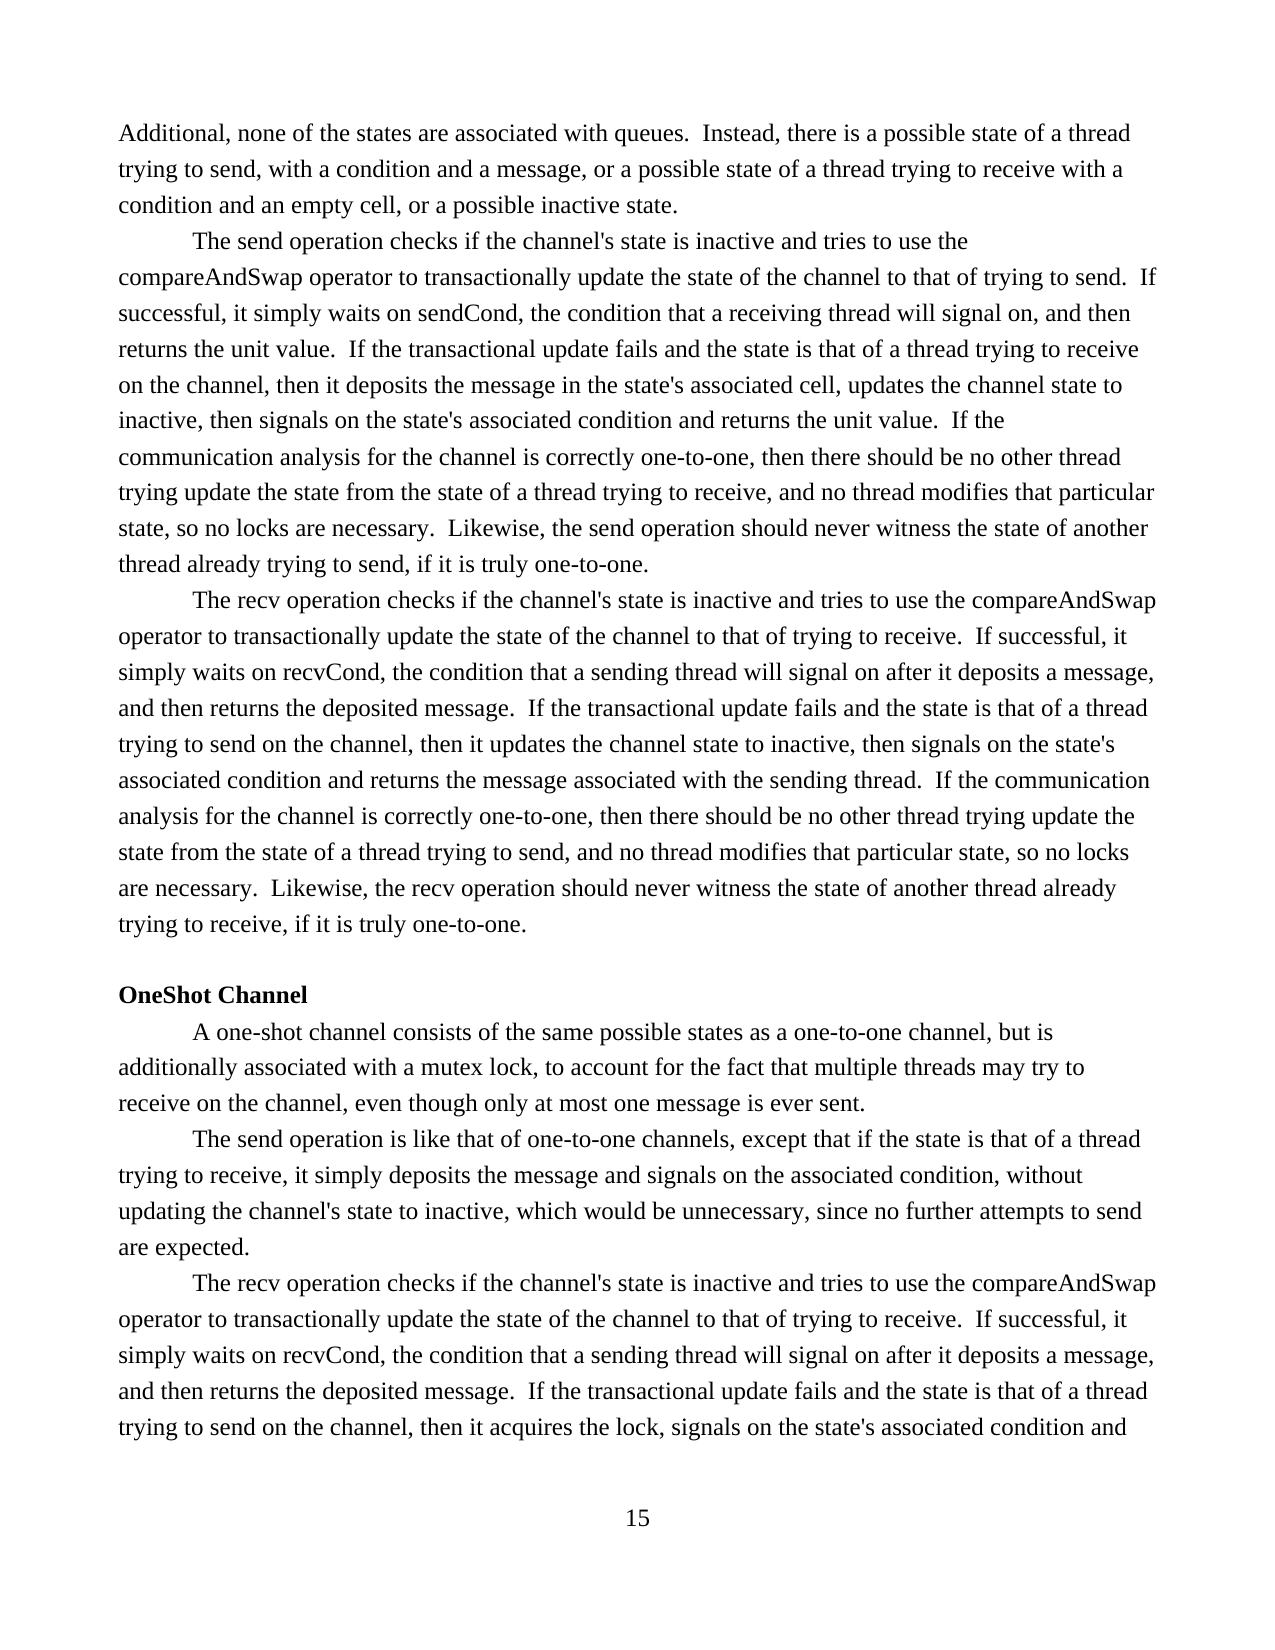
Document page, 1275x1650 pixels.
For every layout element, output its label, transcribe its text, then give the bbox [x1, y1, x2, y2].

text The send operation is like that of one-to-one channels, except that if the state is that of a thread trying to receive, it simply deposits the message and signals on the associated condition, without updating the channel's state to inactive, which would be unnecessary, since no further attempts to send are expected. [118, 1124, 1157, 1261]
text A one-shot channel consists of the same possible states as a one-to-one channel, but is additionally associated with a mutex lock, to account for the fact that multiple threads may try to receive on the channel, even though only at most one message is ever sent. [118, 1017, 1157, 1117]
text Additional, none of the states are associated with queues. Instead, there is a possible state of a thread trying to send, with a condition and a message, or a possible state of a thread trying to receive with a condition and an empty cell, or a possible inactive state. [118, 118, 1157, 219]
text The recv operation checks if the channel's state is inactive and tries to use the compareAndSwap operator to transactionally update the state of the channel to that of trying to receive. If successful, it simply waits on recvCond, the condition that a sending thread will signal on after it deposits a message, and then returns the deposited message. If the transactional update fails and the state is that of a thread trying to send on the channel, then it acquires the lock, signals on the state's associated condition and [118, 1268, 1157, 1441]
text The send operation checks if the channel's state is inactive and tries to use the compareAndSwap operator to transactionally update the state of the channel to that of trying to send. If successful, it simply waits on sendCond, the condition that a receiving thread will signal on, and then returns the unit value. If the transactional update fails and the state is that of a thread trying to receive on the channel, then it deposits the message in the state's associated cell, updates the channel state to inactive, then signals on the state's associated condition and returns the unit value. If the communication analysis for the channel is correctly one-to-one, then there should be no other thread trying update the state from the state of a thread trying to receive, and no thread modifies that particular state, so no locks are necessary. Likewise, the send operation should never witness the state of another thread already trying to send, if it is truly one-to-one. [118, 226, 1157, 578]
text OneShot Channel [118, 981, 1157, 1009]
text The recv operation checks if the channel's state is inactive and tries to use the compareAndSwap operator to transactionally update the state of the channel to that of trying to receive. If successful, it simply waits on recvCond, the condition that a sending thread will signal on after it deposits a message, and then returns the deposited message. If the transactional update fails and the state is that of a thread trying to send on the channel, then it updates the channel state to inactive, then signals on the state's associated condition and returns the message associated with the sending thread. If the communication analysis for the channel is correctly one-to-one, then there should be no other thread trying update the state from the state of a thread trying to send, and no thread modifies that particular state, so no locks are necessary. Likewise, the recv operation should never witness the state of another thread already trying to receive, if it is truly one-to-one. [118, 585, 1157, 937]
